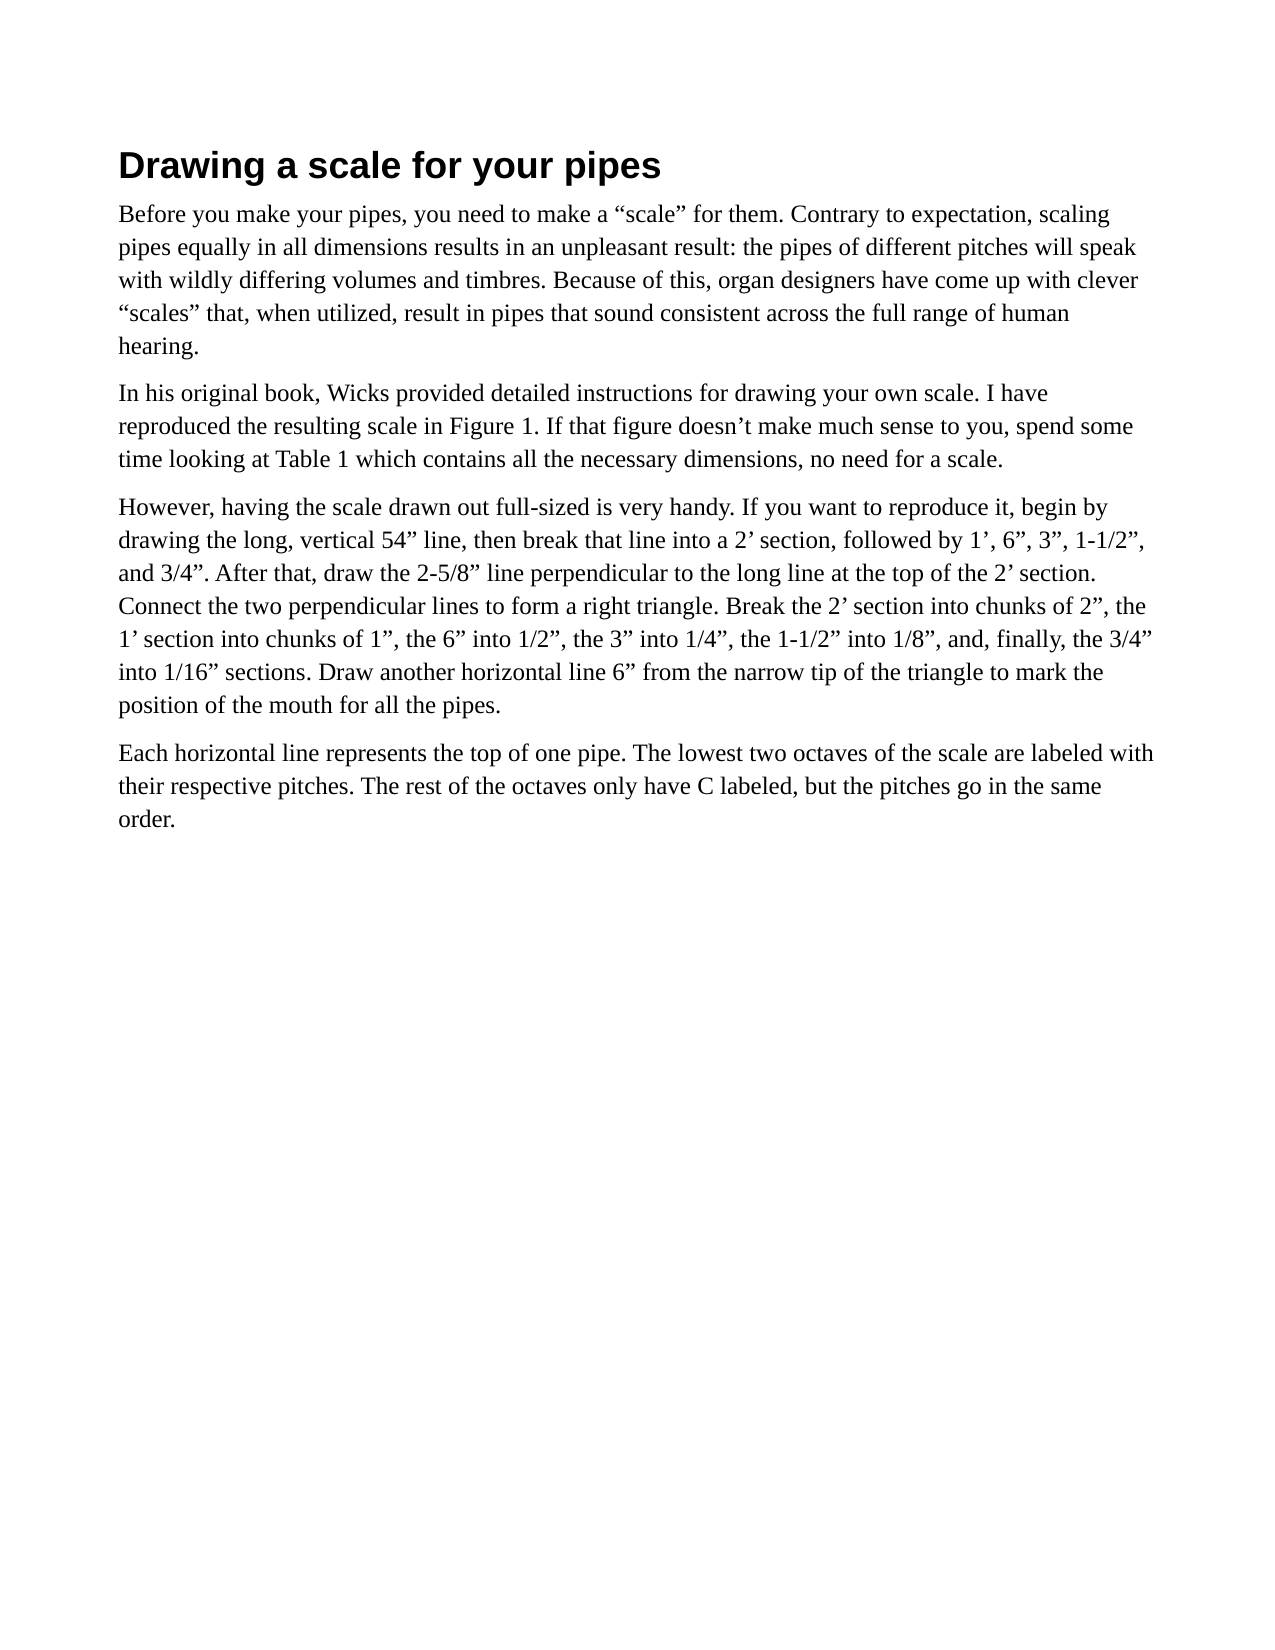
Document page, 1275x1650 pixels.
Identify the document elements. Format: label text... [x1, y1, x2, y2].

subtitle Drawing a scale for your pipes [118, 143, 1157, 186]
text However, having the scale drawn out full-sized is very handy. If you want to reproduce it, begin by drawing the long, vertical 54” line, then break that line into a 2’ section, followed by 1’, 6”, 3”, 1-1/2”, and 3/4”. After that, draw the 2-5/8” line perpendicular to the long line at the top of the 2’ section. Connect the two perpendicular lines to form a right triangle. Break the 2’ section into chunks of 2”, the 1’ section into chunks of 1”, the 6” into 1/2”, the 3” into 1/4”, the 1-1/2” into 1/8”, and, finally, the 3/4” into 1/16” sections. Draw another horizontal line 6” from the narrow tip of the triangle to mark the position of the mouth for all the pipes. [118, 492, 1157, 719]
text In his original book, Wicks provided detailed instructions for drawing your own scale. I have reproduced the resulting scale in Figure 1. If that figure doesn’t make much sense to you, spend some time looking at Table 1 which contains all the necessary dimensions, no need for a scale. [118, 378, 1157, 473]
text Each horizontal line represents the top of one pipe. The lowest two octaves of the scale are labeled with their respective pitches. The rest of the octaves only have C labeled, but the pitches go in the same order. [118, 738, 1157, 833]
text Before you make your pipes, you need to make a “scale” for them. Contrary to expectation, scaling pipes equally in all dimensions results in an unpleasant result: the pipes of different pitches will speak with wildly differing volumes and timbres. Because of this, organ designers have come up with clever “scales” that, when utilized, result in pipes that sound consistent across the full range of human hearing. [118, 199, 1157, 359]
